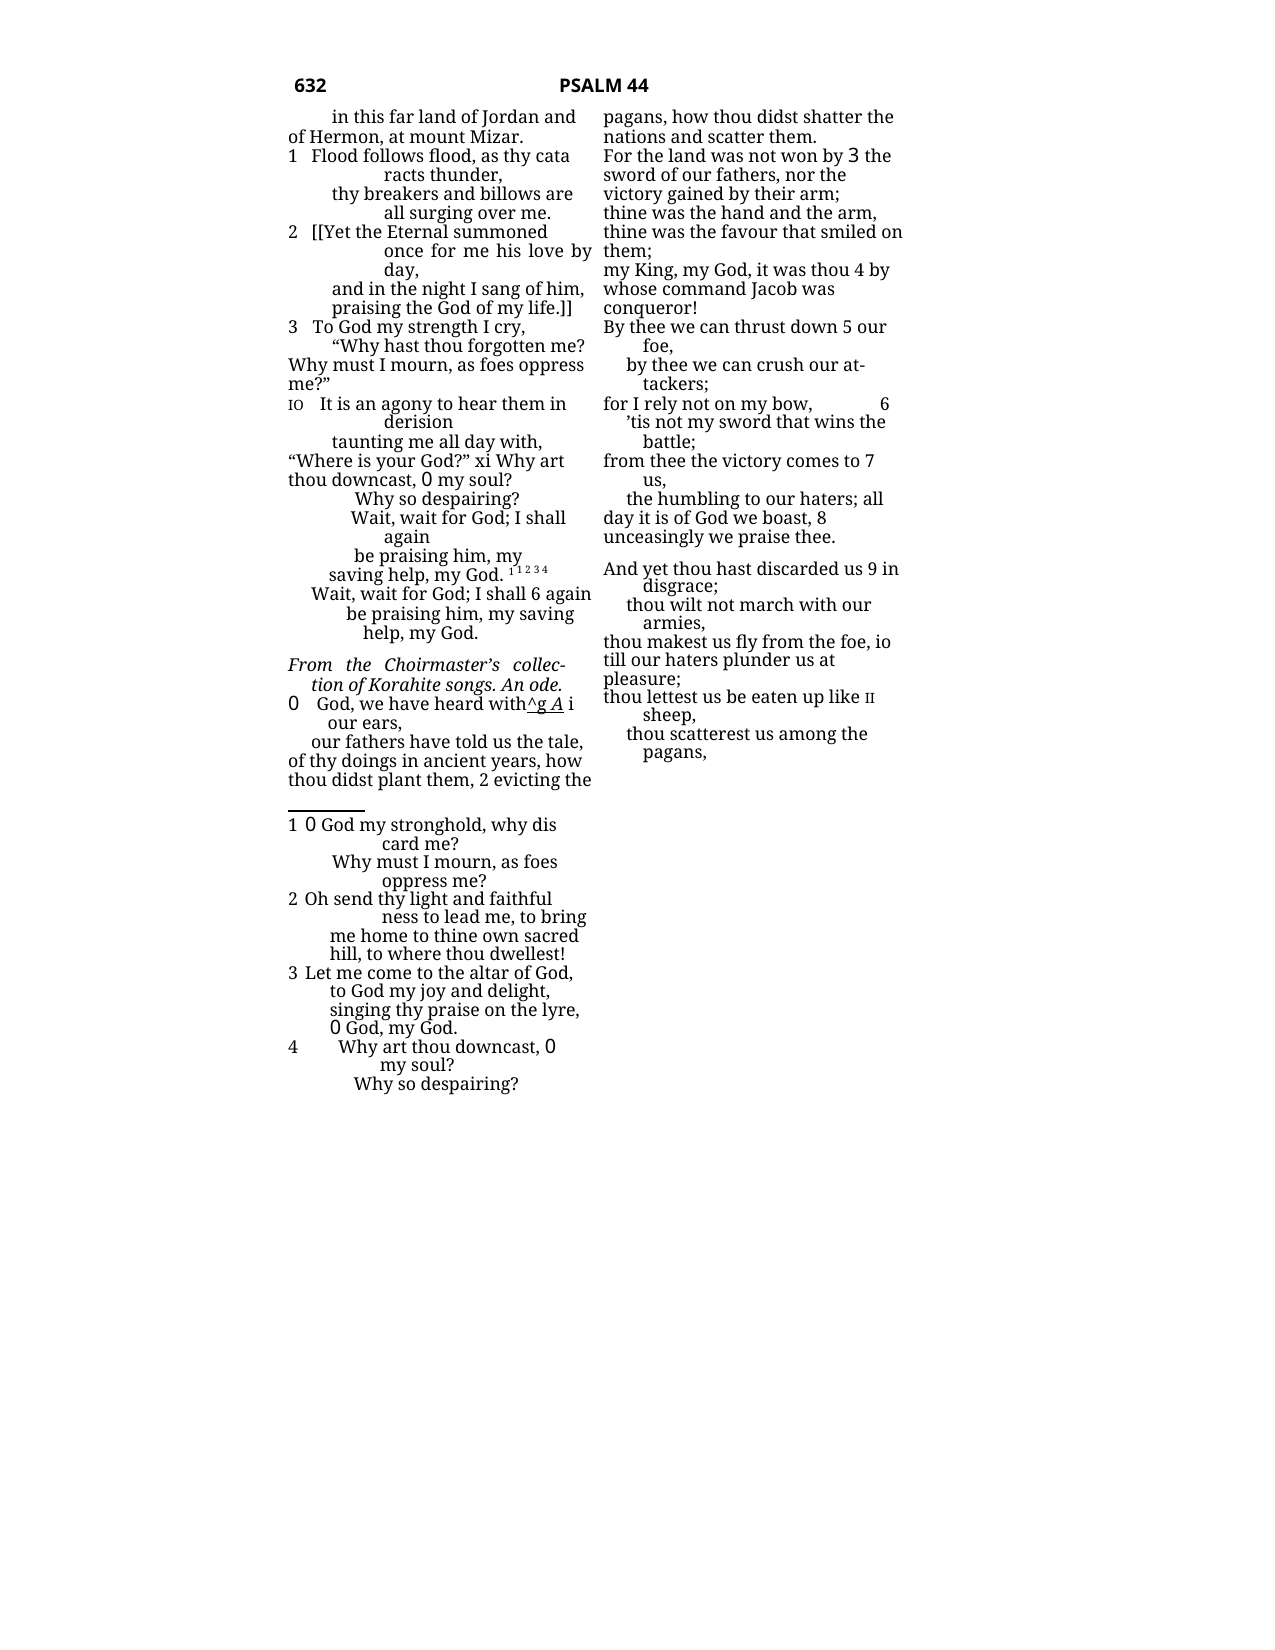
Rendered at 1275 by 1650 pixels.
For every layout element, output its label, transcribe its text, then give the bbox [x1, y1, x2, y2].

text Let me come to the altar of God, [288, 964, 592, 983]
list God, we have heard with^g A i our ears, [288, 695, 592, 733]
text From the Choirmaster’s collec­tion of Korahite songs. An ode. [288, 656, 565, 695]
text Oh send thy light and faithful­ [288, 891, 592, 909]
text for I rely not on my bow, 6 [603, 395, 908, 414]
text the humbling to our haters; all day it is of God we boast, 8 unceasingly we praise thee. [603, 490, 908, 547]
text thou scatterest us among the [603, 726, 908, 744]
text “Why hast thou forgotten me? Why must I mourn, as foes op­press me?” [288, 337, 592, 395]
text once for me his love by day, [384, 242, 592, 280]
text praising the God of my life.]] [332, 299, 592, 318]
text ’tis not my sword that wins the battle; [626, 414, 908, 452]
text thou lettest us be eaten up like ii sheep, [603, 689, 908, 726]
text thou makest us fly from the foe, io till our haters plunder us at pleasure; [603, 633, 908, 689]
text Why art thou downcast, 0 [288, 1038, 592, 1057]
text Wait, wait for God; I shall again [350, 509, 592, 547]
text my King, my God, it was thou 4 by whose command Jacob was conqueror! [603, 261, 908, 318]
text Wait, wait for God; I shall 6 again [311, 585, 592, 605]
text be praising him, my sav­ing help, my God. [346, 605, 592, 644]
list Flood follows flood, as thy cata­ [288, 147, 592, 166]
text Why must I mourn, as foes oppress me? [332, 854, 592, 891]
text By thee we can thrust down 5 our foe, [603, 318, 908, 357]
text armies, [643, 615, 908, 633]
text to God my joy and delight, singing thy praise on the lyre, 0 God, my God. [329, 983, 592, 1038]
text For the land was not won by 3 the sword of our fathers, nor the victory gained by their arm; [603, 147, 908, 204]
text io It is an agony to hear them in derision [288, 395, 592, 433]
text our fathers have told us the tale, [311, 733, 592, 752]
text thou wilt not march with our [603, 597, 908, 615]
text us, [643, 471, 908, 490]
text my soul? [379, 1057, 592, 1075]
text of thy doings in ancient years, how thou didst plant them, 2 evicting the [288, 752, 592, 791]
text And yet thou hast discarded us 9 in disgrace; [603, 561, 908, 597]
text 0 God my stronghold, why dis­ [288, 817, 592, 836]
text thine was the hand and the arm, thine was the favour that smiled on them; [603, 204, 908, 261]
text and in the night I sang of him, [332, 280, 592, 299]
text Why so despairing? [288, 490, 586, 509]
text taunting me all day with, “Where is your God?” xi Why art thou downcast, 0 my soul? [288, 433, 592, 490]
text racts thunder, [384, 166, 592, 185]
text thy breakers and billows are all surging over me. [332, 185, 592, 223]
text in this far land of Jordan and of Hermon, at mount Mizar. [288, 109, 592, 147]
text be praising him, my saving help, my God. 1 [288, 547, 588, 585]
text ness to lead me, to bring me home to thine own sacred hill, to where thou dwellest! [329, 909, 592, 964]
text card me? [382, 836, 592, 854]
list [[Yet the Eternal summoned [288, 223, 592, 242]
list To God my strength I cry, [288, 318, 592, 337]
text pagans, [643, 744, 908, 762]
text by thee we can crush our at­tackers; [626, 357, 908, 395]
text from thee the victory comes to 7 [603, 452, 908, 471]
text pagans, how thou didst shatter the nations and scatter them. [603, 109, 908, 147]
text Why so despairing? [288, 1075, 584, 1094]
